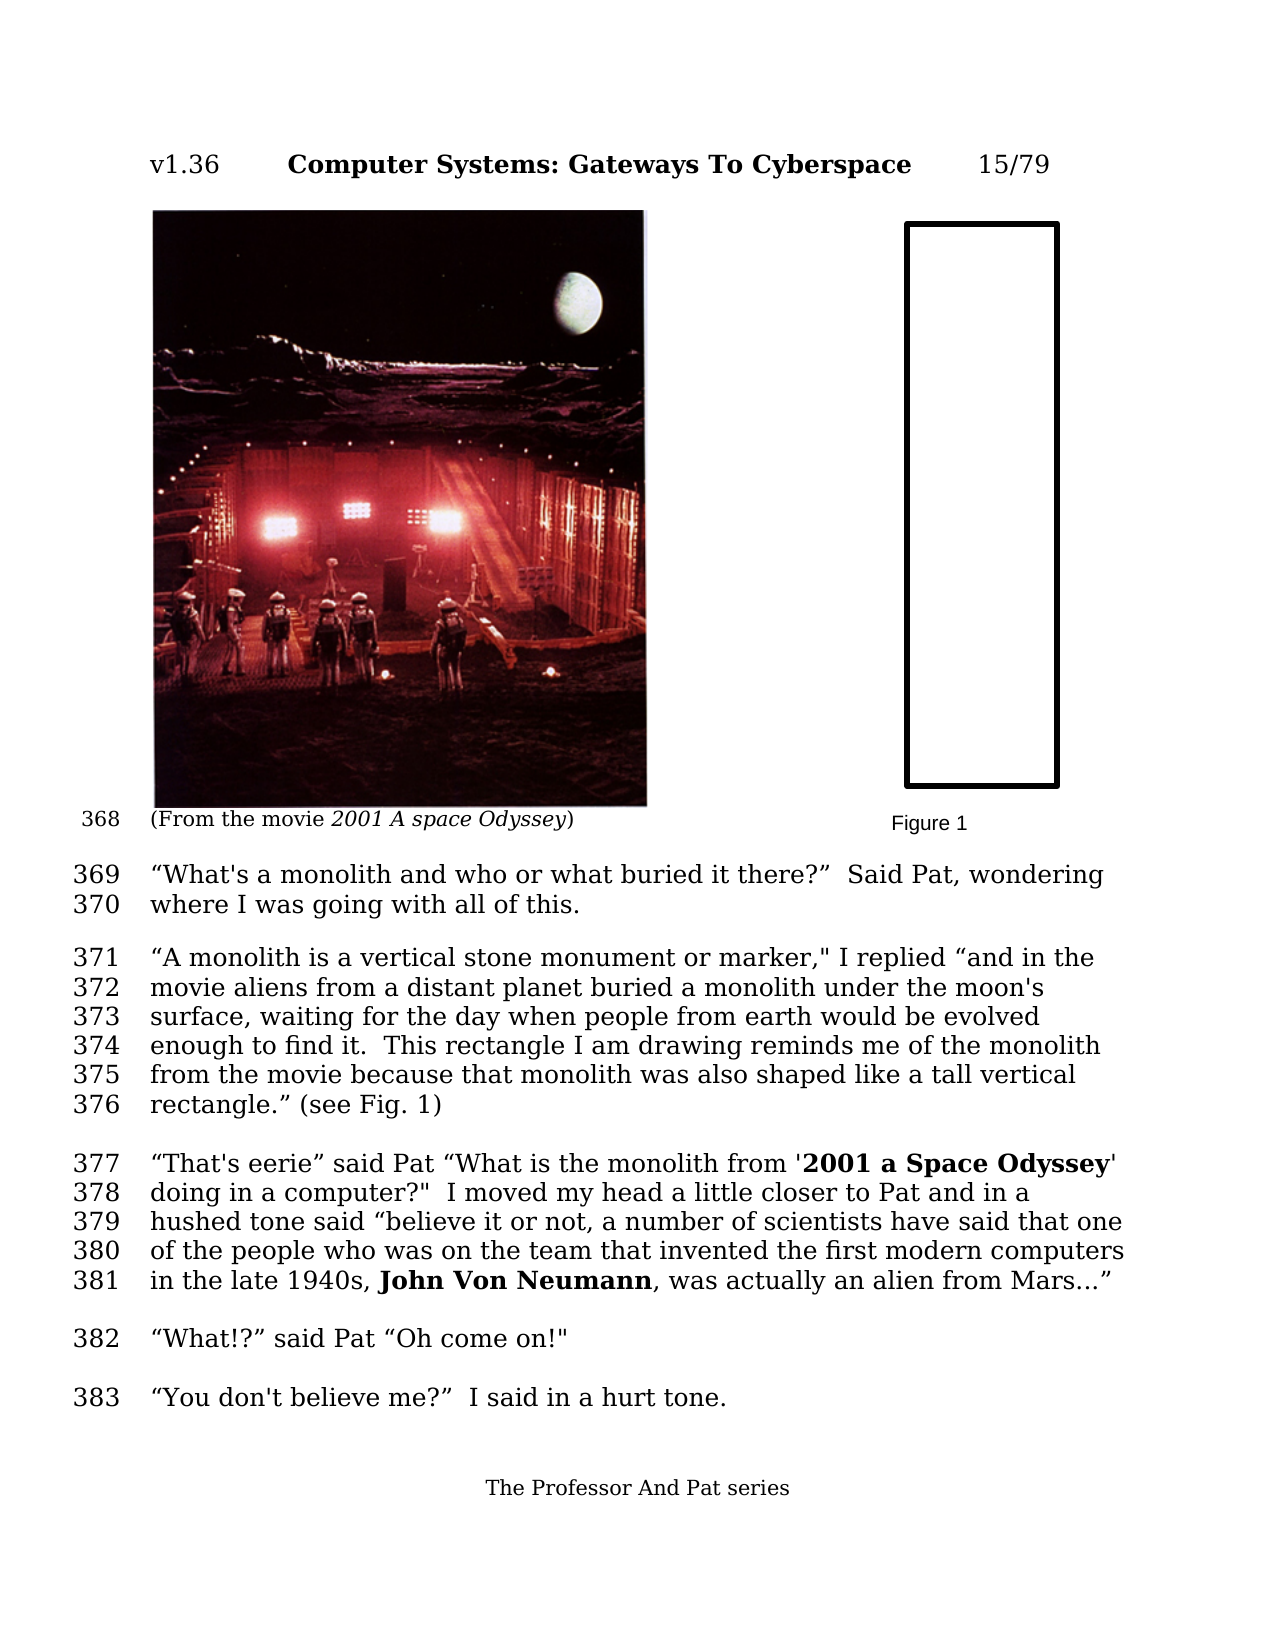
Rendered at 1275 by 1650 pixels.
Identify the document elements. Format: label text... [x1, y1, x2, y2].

picture [152, 210, 648, 808]
text “What's a monolith and who or what buried it there?” Said Pat, wondering where I was going with all of this. [150, 861, 1125, 919]
text “A monolith is a vertical stone monument or marker," I replied “and in the movie aliens from a distant planet buried a monolith under the moon's surface, waiting for the day when people from earth would be evolved enough to find it. This rectangle I am drawing reminds me of the monolith from the movie because that monolith was also shaped like a tall vertical rectangle.” (see Fig. 1) [150, 943, 1125, 1119]
text “You don't believe me?” I said in a hurt tone. [150, 1383, 1125, 1412]
text “That's eerie” said Pat “What is the monolith from '2001 a Space Odyssey' doing in a computer?" I moved my head a little closer to Pat and in a hushed tone said “believe it or not, a number of scientists have said that one of the people who was on the team that invented the first modern computers in the late 1940s, John Von Neumann, was actually an alien from Mars...” [150, 1148, 1125, 1295]
text “What!?” said Pat “Oh come on!" [150, 1325, 1125, 1354]
text (From the movie 2001 A space Odyssey) [150, 210, 1125, 831]
